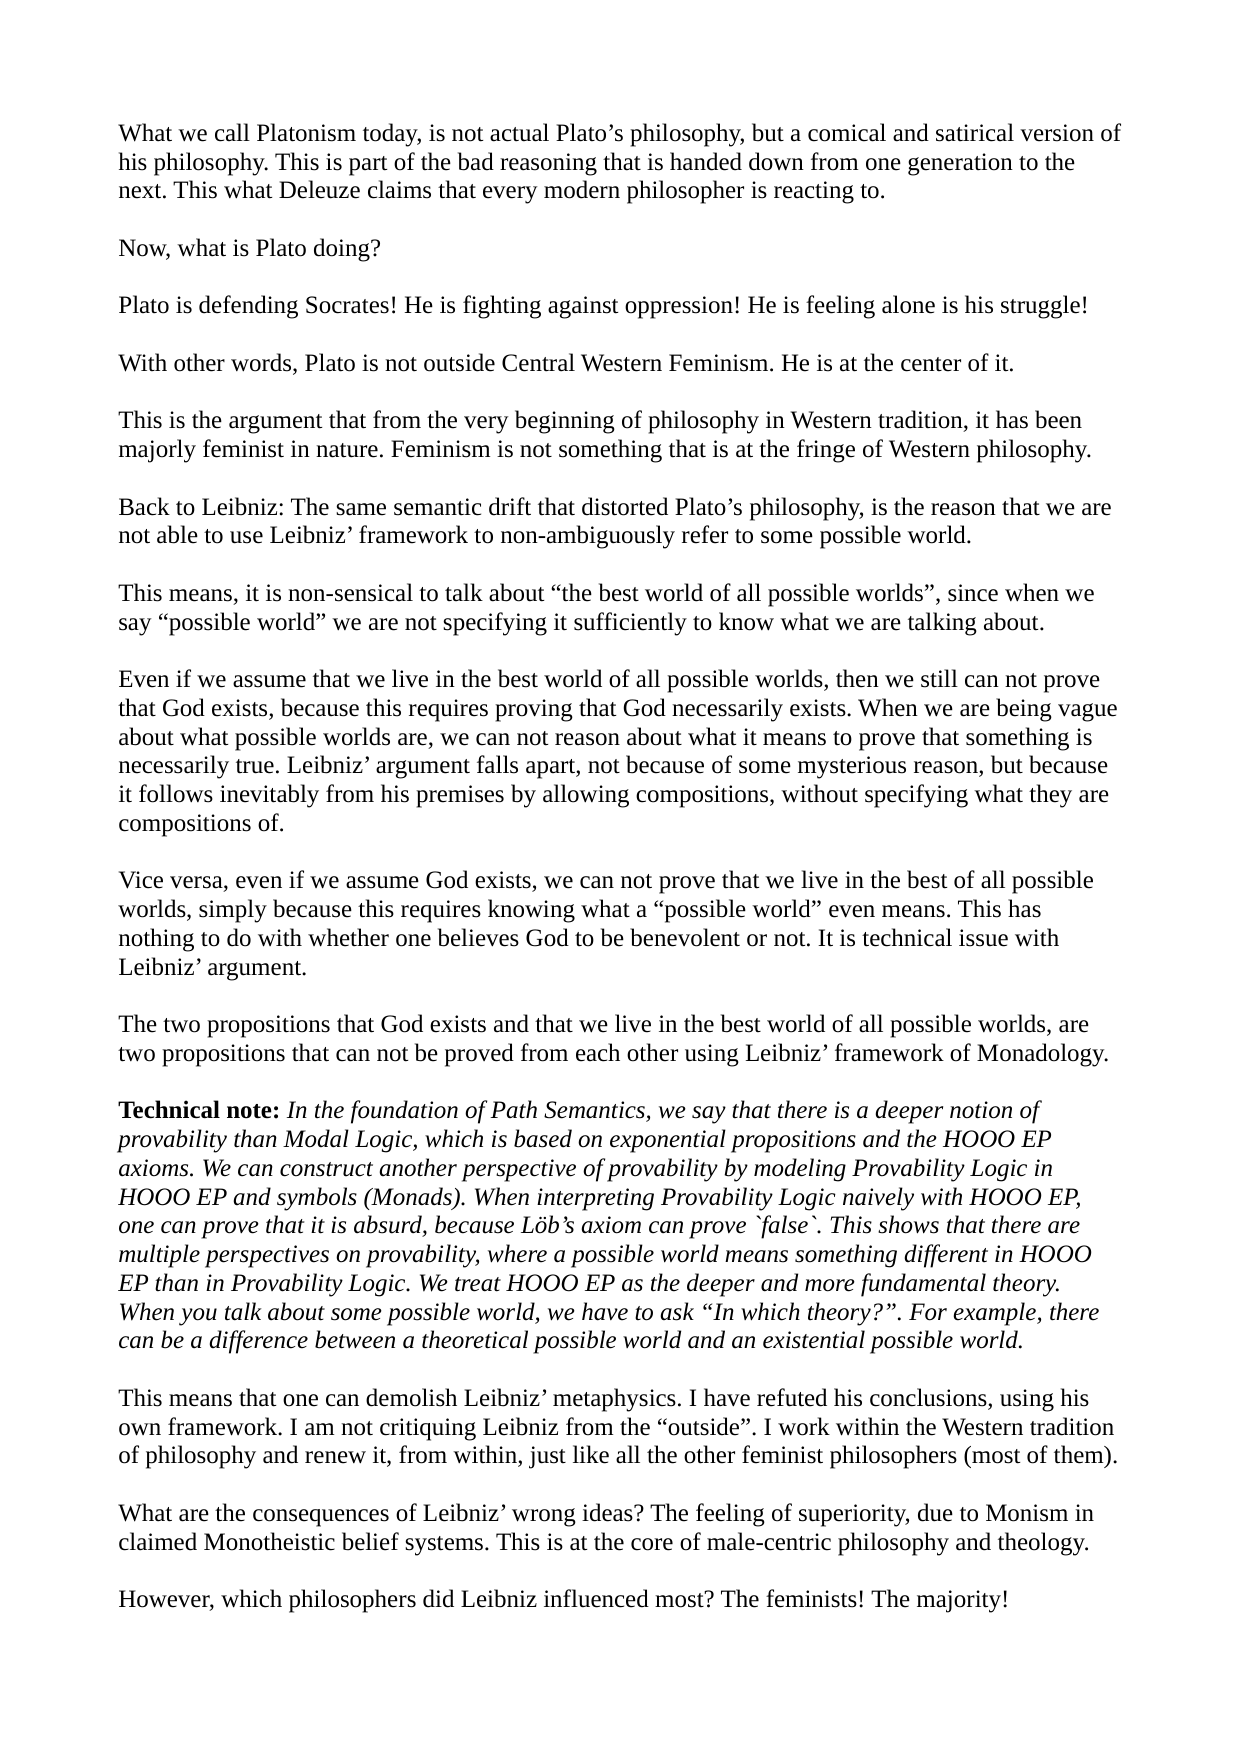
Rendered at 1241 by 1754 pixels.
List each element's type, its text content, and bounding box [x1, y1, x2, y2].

text Back to Leibniz: The same semantic drift that distorted Plato’s philosophy, is the reason that we are not able to use Leibniz’ framework to non-ambiguously refer to some possible world. [118, 492, 1122, 549]
text Now, what is Plato doing? [118, 233, 1122, 262]
text Vice versa, even if we assume God exists, we can not prove that we live in the best of all possible worlds, simply because this requires knowing what a “possible world” even means. This has nothing to do with whether one believes God to be benevolent or not. It is technical issue with Leibniz’ argument. [118, 866, 1122, 981]
text Even if we assume that we live in the best world of all possible worlds, then we still can not prove that God exists, because this requires proving that God necessarily exists. When we are being vague about what possible worlds are, we can not reason about what it means to prove that something is necessarily true. Leibniz’ argument falls apart, not because of some mysterious reason, but because it follows inevitably from his premises by allowing compositions, without specifying what they are compositions of. [118, 664, 1122, 837]
text With other words, Plato is not outside Central Western Feminism. He is at the center of it. [118, 348, 1122, 377]
text Technical note: In the foundation of Path Semantics, we say that there is a deeper notion of provability than Modal Logic, which is based on exponential propositions and the HOOO EP axioms. We can construct another perspective of provability by modeling Provability Logic in HOOO EP and symbols (Monads). When interpreting Provability Logic naively with HOOO EP, one can prove that it is absurd, because Löb’s axiom can prove `false`. This shows that there are multiple perspectives on provability, where a possible world means something different in HOOO EP than in Provability Logic. We treat HOOO EP as the deeper and more fundamental theory. When you talk about some possible world, we have to ask “In which theory?”. For example, there can be a difference between a theoretical possible world and an existential possible world. [118, 1096, 1122, 1354]
text The two propositions that God exists and that we live in the best world of all possible worlds, are two propositions that can not be proved from each other using Leibniz’ framework of Monadology. [118, 1009, 1122, 1067]
text This means that one can demolish Leibniz’ metaphysics. I have refuted his conclusions, using his own framework. I am not critiquing Leibniz from the “outside”. I work within the Western tradition of philosophy and renew it, from within, just like all the other feminist philosophers (most of them). [118, 1383, 1122, 1469]
text What are the consequences of Leibniz’ wrong ideas? The feeling of superiority, due to Monism in claimed Monotheistic belief systems. This is at the core of male-centric philosophy and theology. [118, 1498, 1122, 1556]
text This means, it is non-sensical to talk about “the best world of all possible worlds”, since when we say “possible world” we are not specifying it sufficiently to know what we are talking about. [118, 578, 1122, 636]
text This is the argument that from the very beginning of philosophy in Western tradition, it has been majorly feminist in nature. Feminism is not something that is at the fringe of Western philosophy. [118, 406, 1122, 463]
text What we call Platonism today, is not actual Plato’s philosophy, but a comical and satirical version of his philosophy. This is part of the bad reasoning that is handed down from one generation to the next. This what Deleuze claims that every modern philosopher is reacting to. [118, 118, 1122, 204]
text Plato is defending Socrates! He is fighting against oppression! He is feeling alone is his struggle! [118, 291, 1122, 319]
text However, which philosophers did Leibniz influenced most? The feminists! The majority! [118, 1584, 1122, 1613]
